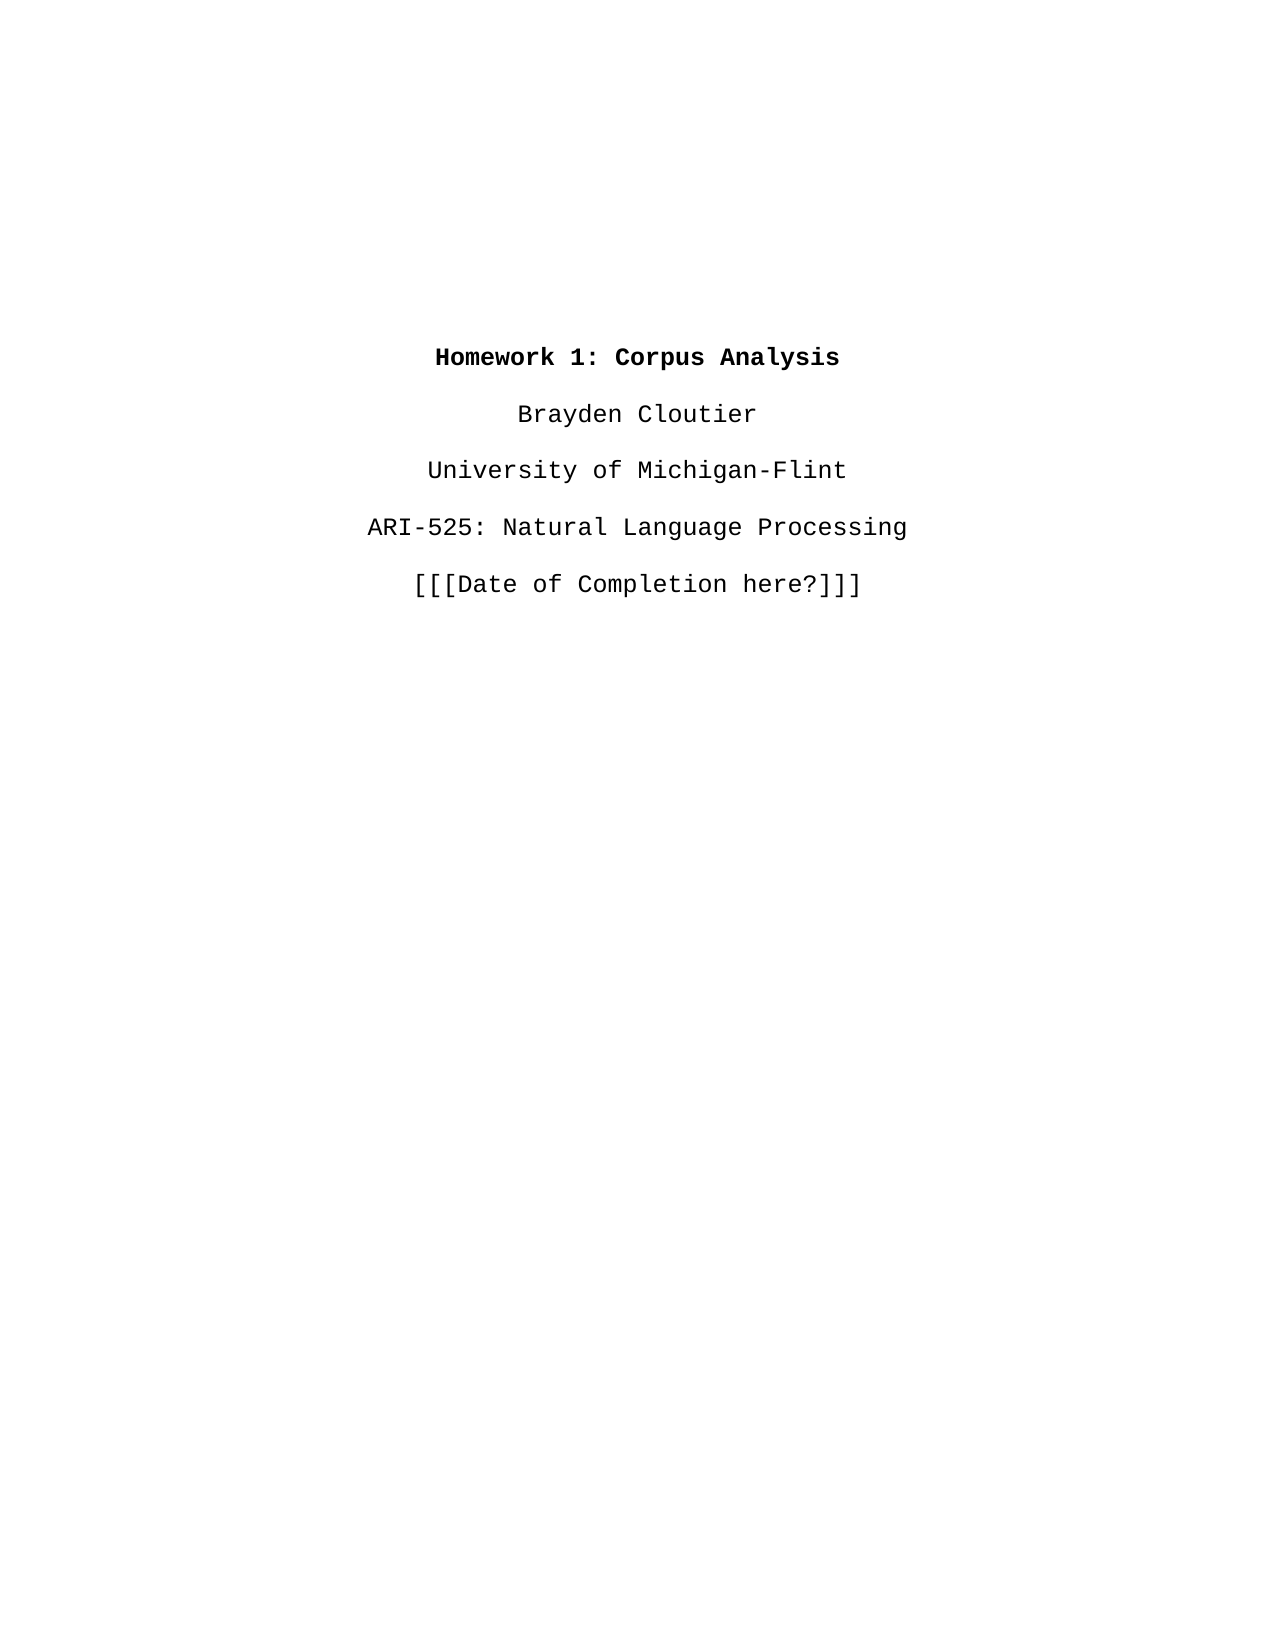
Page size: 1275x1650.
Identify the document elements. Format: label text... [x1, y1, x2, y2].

text [[[Date of Completion here?]]] [118, 571, 1157, 600]
text Brayden Cloutier [118, 401, 1157, 430]
text Homework 1: Corpus Analysis [118, 345, 1157, 373]
text University of Michigan-Flint [118, 458, 1157, 486]
text ARI-525: Natural Language Processing [118, 515, 1157, 543]
